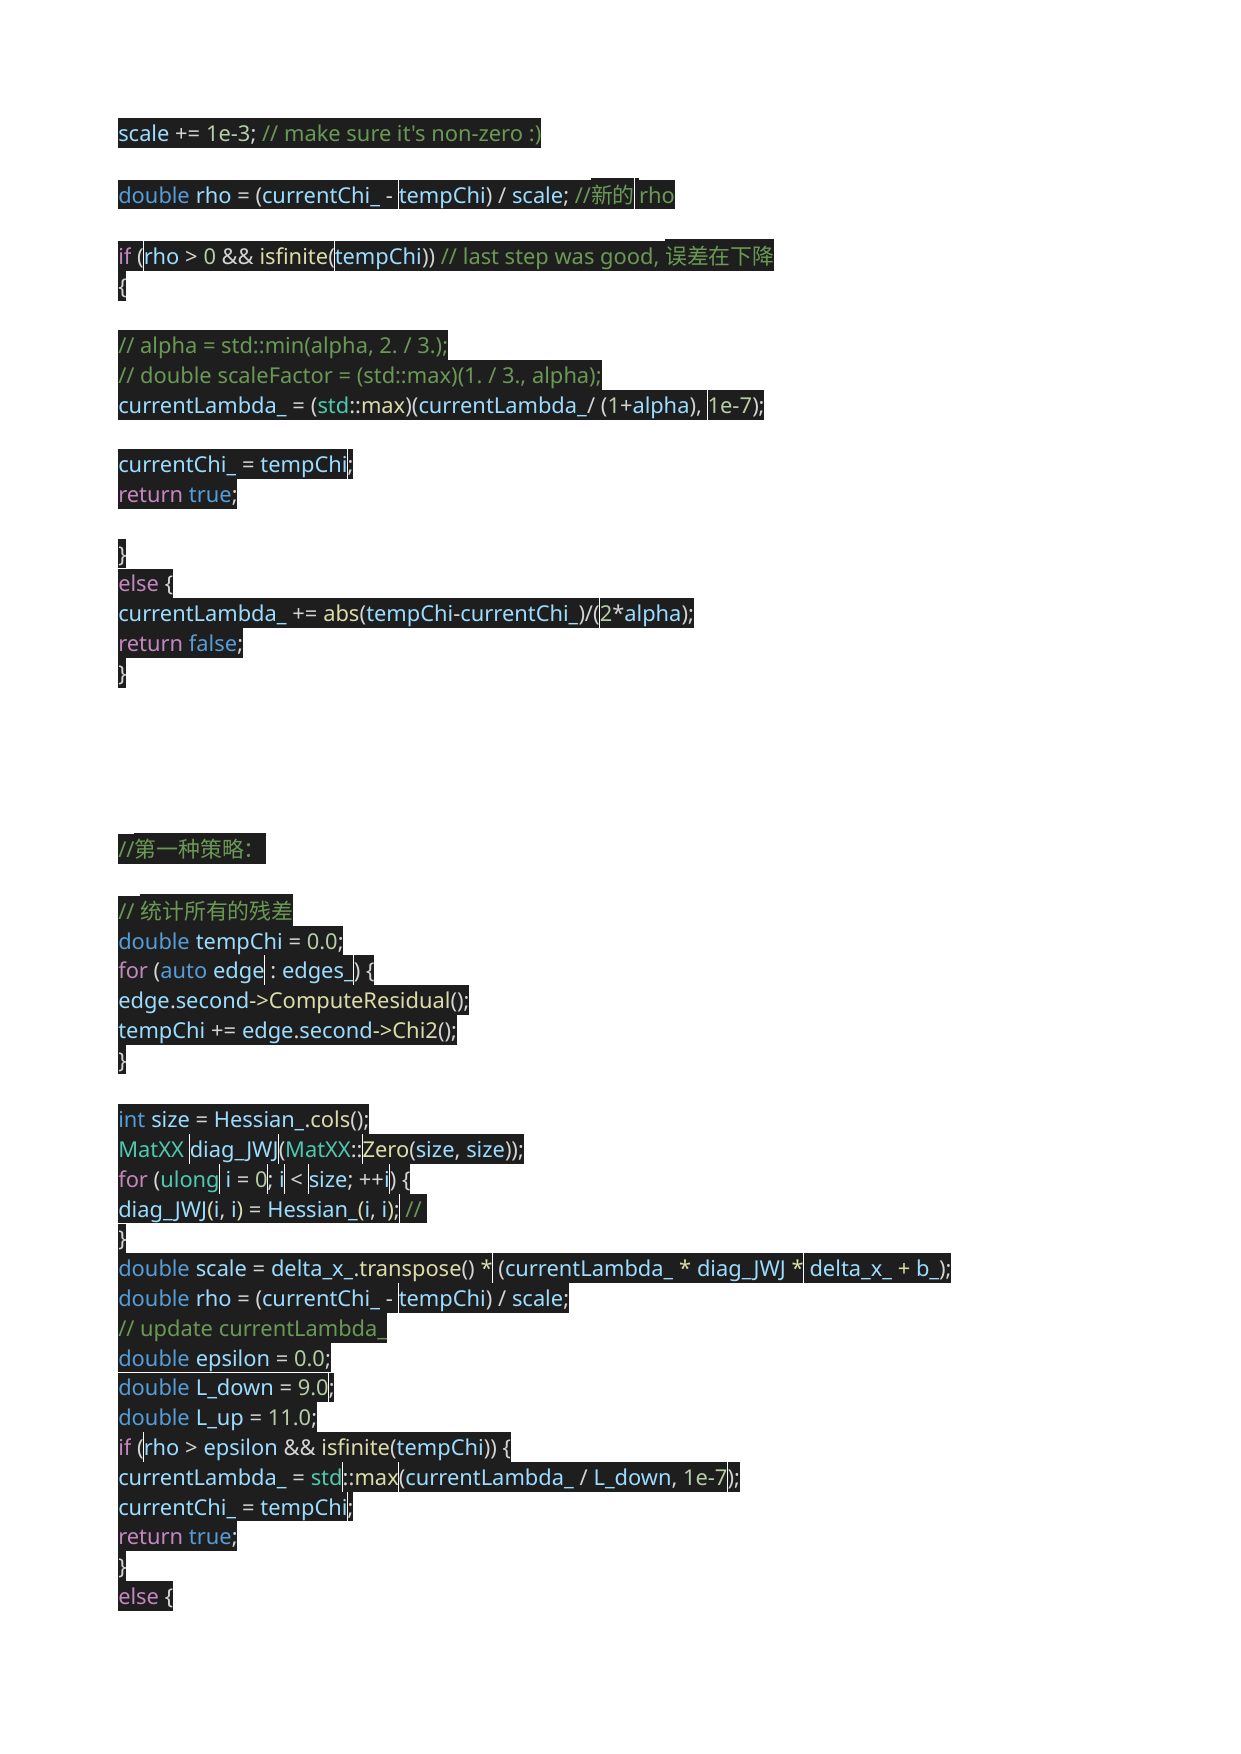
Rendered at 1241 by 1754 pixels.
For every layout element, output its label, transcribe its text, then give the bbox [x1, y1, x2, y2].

text double epsilon = 0.0; [118, 1343, 1122, 1372]
text return true; [118, 1521, 1122, 1551]
text currentChi_ = tempChi; [118, 449, 1122, 479]
text } [118, 1223, 1122, 1253]
text for (ulong i = 0; i < size; ++i) { [118, 1164, 1122, 1194]
text double rho = (currentChi_ - tempChi) / scale; [118, 1283, 1122, 1313]
text int size = Hessian_.cols(); [118, 1104, 1122, 1134]
text double scale = delta_x_.transpose() * (currentLambda_ * diag_JWJ * delta_x_ + b_); [118, 1253, 1122, 1283]
text } [118, 539, 1122, 568]
text double L_down = 9.0; [118, 1372, 1122, 1402]
text currentLambda_ += abs(tempChi-currentChi_)/(2*alpha); [118, 598, 1122, 628]
text if (rho > epsilon && isfinite(tempChi)) { [118, 1432, 1122, 1462]
text // alpha = std::min(alpha, 2. / 3.); [118, 330, 1122, 360]
text { [118, 271, 1122, 301]
text tempChi += edge.second->Chi2(); [118, 1015, 1122, 1045]
text // update currentLambda_ [118, 1313, 1122, 1343]
text currentChi_ = tempChi; [118, 1492, 1122, 1521]
text MatXX diag_JWJ(MatXX::Zero(size, size)); [118, 1134, 1122, 1164]
text scale += 1e-3; // make sure it's non-zero :) [118, 118, 1122, 148]
text if (rho > 0 && isfinite(tempChi)) // last step was good, 误差在下降 [118, 239, 1122, 271]
text currentLambda_ = (std::max)(currentLambda_/ (1+alpha), 1e-7); [118, 390, 1122, 420]
text } [118, 1045, 1122, 1074]
text edge.second->ComputeResidual(); [118, 985, 1122, 1015]
text diag_JWJ(i, i) = Hessian_(i, i); // [118, 1194, 1122, 1223]
text double rho = (currentChi_ - tempChi) / scale; //新的rho [118, 178, 1122, 209]
text // 统计所有的残差 [118, 894, 1122, 926]
text else { [118, 1581, 1122, 1611]
text //第一种策略： [118, 832, 1122, 864]
text for (auto edge : edges_) { [118, 955, 1122, 985]
text double tempChi = 0.0; [118, 926, 1122, 955]
text // double scaleFactor = (std::max)(1. / 3., alpha); [118, 360, 1122, 390]
text else { [118, 568, 1122, 598]
text double L_up = 11.0; [118, 1402, 1122, 1432]
text return false; [118, 628, 1122, 658]
text } [118, 658, 1122, 688]
text } [118, 1551, 1122, 1581]
text currentLambda_ = std::max(currentLambda_ / L_down, 1e-7); [118, 1462, 1122, 1492]
text return true; [118, 479, 1122, 509]
